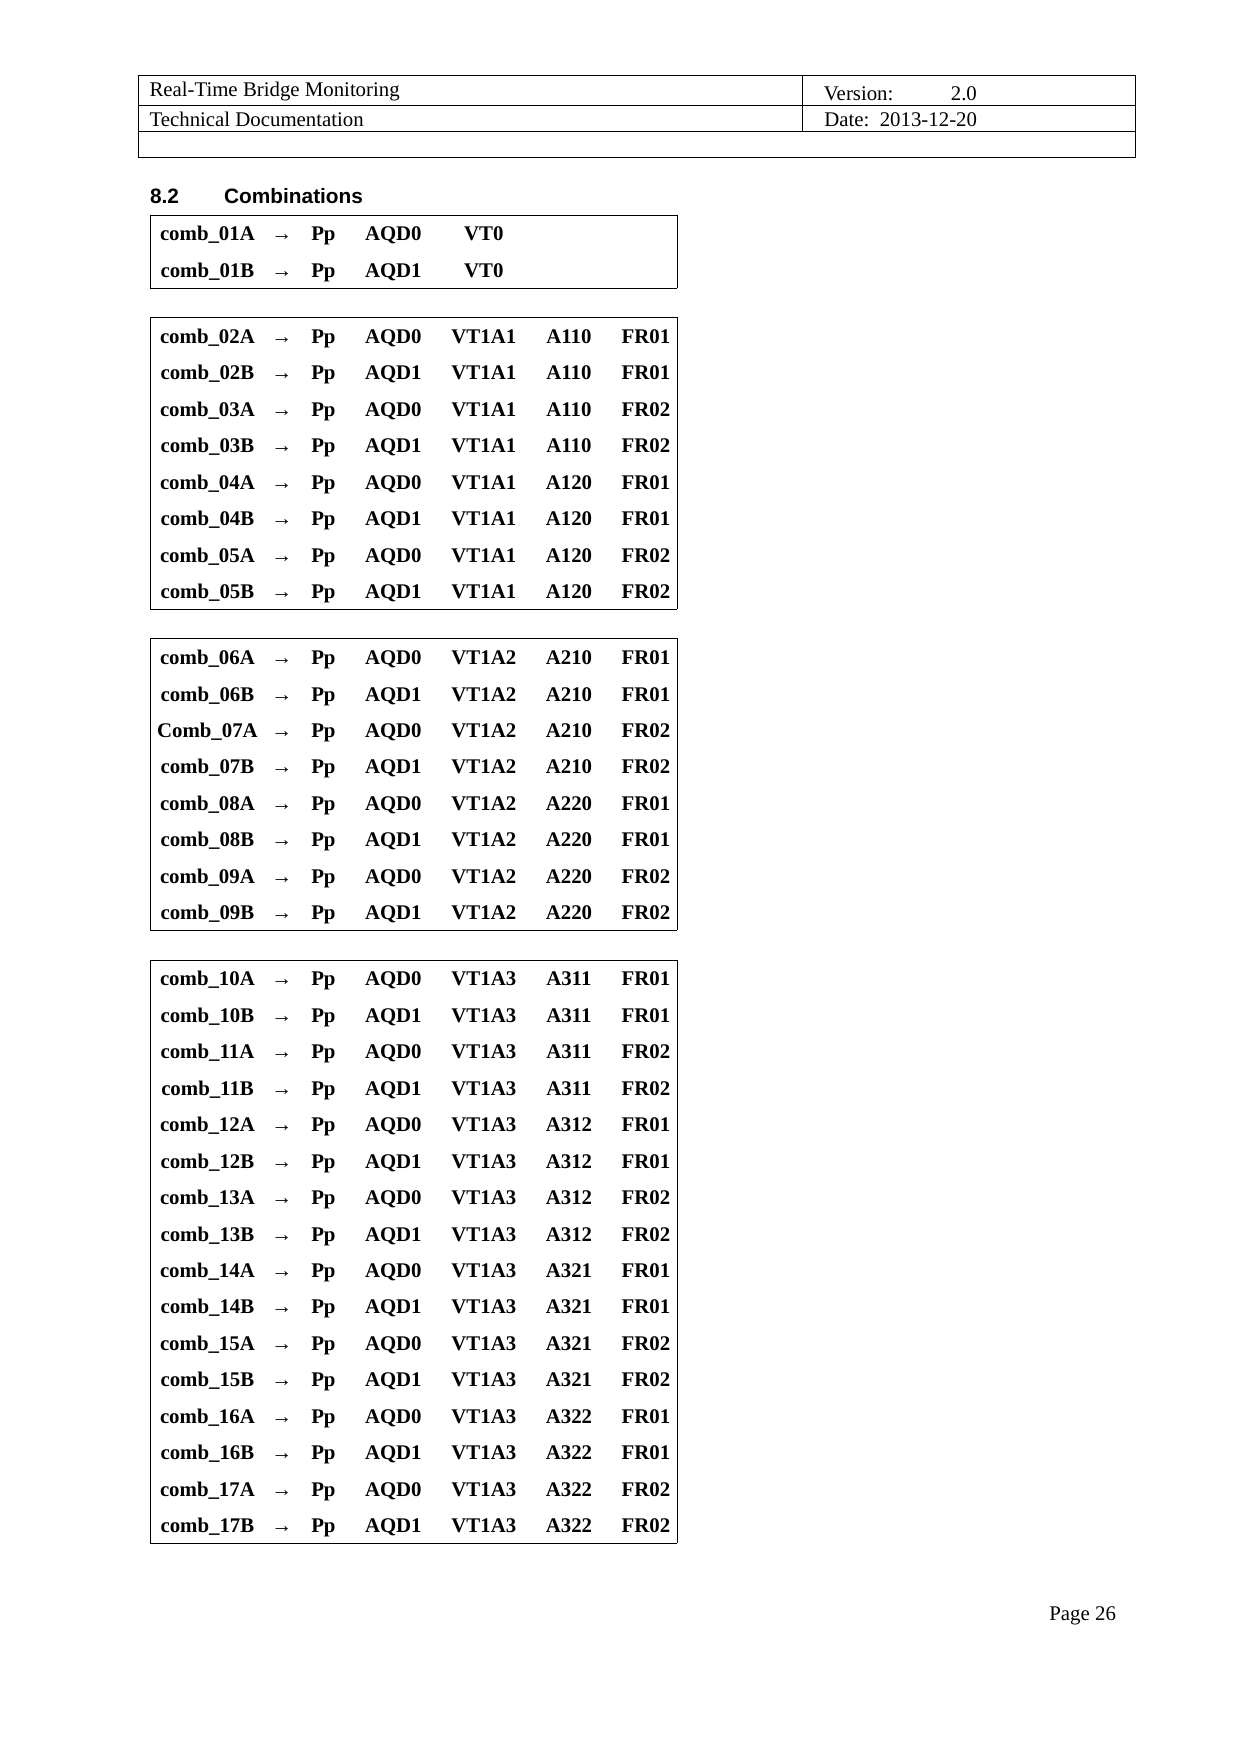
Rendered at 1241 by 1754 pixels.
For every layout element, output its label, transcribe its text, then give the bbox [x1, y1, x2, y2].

table_cell [428, 1179, 444, 1215]
table_cell A110 [539, 390, 599, 427]
table_cell [428, 748, 444, 784]
table_cell [428, 1288, 444, 1324]
table_cell AQD1 [358, 1434, 428, 1470]
table_cell → [264, 1069, 304, 1106]
table_cell [342, 996, 358, 1033]
table_cell [523, 711, 539, 748]
table_cell [523, 251, 539, 288]
table_cell comb_03A [151, 390, 264, 427]
table_cell [523, 1324, 539, 1361]
table_cell [428, 536, 444, 572]
table_cell [523, 610, 539, 638]
table_cell FR02 [615, 1324, 677, 1361]
table_cell [599, 536, 614, 572]
table_cell Pp [304, 675, 342, 711]
table_cell [523, 675, 539, 711]
table_cell FR02 [615, 748, 677, 784]
table_cell Pp [304, 573, 342, 609]
table_cell [342, 500, 358, 536]
table_cell [523, 390, 539, 427]
table_cell VT1A1 [444, 390, 523, 427]
table_header [599, 216, 614, 251]
table_cell [150, 931, 264, 959]
table_cell [342, 390, 358, 427]
table_cell [150, 289, 264, 317]
table_cell [599, 1470, 614, 1507]
table_cell A322 [539, 1397, 599, 1434]
table_cell [444, 931, 523, 959]
table_cell VT1A1 [444, 354, 523, 390]
table_cell [599, 931, 614, 959]
table_cell [599, 711, 614, 748]
table_cell Pp [304, 1215, 342, 1251]
table_cell [428, 639, 444, 675]
table_cell AQD0 [358, 857, 428, 894]
table_cell [342, 711, 358, 748]
table_cell [523, 1361, 539, 1397]
table_cell FR02 [615, 1215, 677, 1251]
table_cell A220 [539, 784, 599, 821]
table_cell comb_05B [151, 573, 264, 609]
table_cell comb_17A [151, 1470, 264, 1507]
table_cell → [264, 1215, 304, 1251]
table_cell [523, 463, 539, 499]
table_cell comb_16B [151, 1434, 264, 1470]
table_cell A311 [539, 1033, 599, 1069]
table_header Pp [304, 216, 342, 251]
table_cell [523, 894, 539, 930]
table_cell comb_16A [151, 1397, 264, 1434]
table_cell A311 [539, 996, 599, 1033]
table_cell Pp [304, 1033, 342, 1069]
table_cell [428, 1470, 444, 1507]
table_cell [428, 289, 444, 317]
table_cell [358, 289, 428, 317]
table_cell [342, 318, 358, 354]
table_cell [523, 1142, 539, 1178]
table_cell FR02 [615, 1470, 677, 1507]
table_cell Pp [304, 961, 342, 996]
table_cell [523, 1069, 539, 1106]
table_cell FR01 [615, 318, 677, 354]
table_cell FR01 [615, 1142, 677, 1178]
table_cell A120 [539, 573, 599, 609]
table_cell [342, 857, 358, 894]
table_cell A321 [539, 1288, 599, 1324]
table_cell comb_10A [151, 961, 264, 996]
table_cell VT1A1 [444, 463, 523, 499]
table_cell [599, 996, 614, 1033]
table_cell VT1A3 [444, 1507, 523, 1543]
table_cell [304, 610, 342, 638]
table_cell VT1A3 [444, 1288, 523, 1324]
table_cell → [264, 748, 304, 784]
table_cell → [264, 1397, 304, 1434]
table_cell Pp [304, 463, 342, 499]
table_cell → [264, 1361, 304, 1397]
table_cell AQD1 [358, 821, 428, 857]
table_cell FR01 [615, 996, 677, 1033]
table_cell → [264, 1507, 304, 1543]
table_cell [523, 996, 539, 1033]
table_cell FR02 [615, 857, 677, 894]
table_cell comb_13B [151, 1215, 264, 1251]
table_cell Pp [304, 711, 342, 748]
table_cell [539, 931, 599, 959]
table_cell VT1A1 [444, 427, 523, 463]
table_cell [599, 821, 614, 857]
table_cell [599, 463, 614, 499]
table_cell → [264, 536, 304, 572]
table_cell Pp [304, 1251, 342, 1288]
table_cell [428, 675, 444, 711]
table_cell [428, 610, 444, 638]
table_cell [523, 318, 539, 354]
table_cell [428, 354, 444, 390]
table_cell [342, 748, 358, 784]
table_cell [523, 289, 539, 317]
table_cell Pp [304, 639, 342, 675]
table_cell FR01 [615, 675, 677, 711]
table_cell comb_15A [151, 1324, 264, 1361]
table_cell [523, 1397, 539, 1434]
table_cell Pp [304, 1507, 342, 1543]
table_cell A312 [539, 1179, 599, 1215]
table_cell [342, 784, 358, 821]
table_cell [523, 961, 539, 996]
table_cell comb_06A [151, 639, 264, 675]
table_cell [599, 639, 614, 675]
table_header VT0 [444, 216, 523, 251]
table_cell [599, 784, 614, 821]
table_cell Pp [304, 857, 342, 894]
table_cell [428, 1397, 444, 1434]
table_cell [599, 1033, 614, 1069]
table_cell [599, 1324, 614, 1361]
table_cell comb_14A [151, 1251, 264, 1288]
table_cell [428, 1507, 444, 1543]
table_cell AQD1 [358, 1361, 428, 1397]
table_cell → [264, 1324, 304, 1361]
table_cell VT1A3 [444, 1179, 523, 1215]
table_cell VT1A3 [444, 1033, 523, 1069]
table_cell → [264, 894, 304, 930]
table_cell [428, 857, 444, 894]
table_cell VT1A3 [444, 1106, 523, 1142]
table_cell AQD0 [358, 1179, 428, 1215]
table_cell FR02 [615, 894, 677, 930]
table_cell AQD0 [358, 1470, 428, 1507]
table_cell → [264, 390, 304, 427]
table_cell [342, 1106, 358, 1142]
table_cell [523, 821, 539, 857]
table_cell AQD0 [358, 1397, 428, 1434]
table_cell [342, 1507, 358, 1543]
table_cell FR02 [615, 1507, 677, 1543]
table_cell → [264, 961, 304, 996]
table_cell [599, 1397, 614, 1434]
table_cell [342, 289, 358, 317]
table_cell → [264, 1288, 304, 1324]
table_cell FR02 [615, 427, 677, 463]
table_cell FR02 [615, 1179, 677, 1215]
table_cell [150, 610, 264, 638]
table_cell FR01 [615, 961, 677, 996]
table_cell comb_15B [151, 1361, 264, 1397]
table_cell [428, 1142, 444, 1178]
table_cell AQD1 [358, 251, 428, 288]
table_cell [523, 1434, 539, 1470]
table_cell [523, 1033, 539, 1069]
table_cell [615, 931, 677, 959]
table_cell [342, 251, 358, 288]
table_header [342, 216, 358, 251]
table_cell Pp [304, 500, 342, 536]
table_cell VT1A1 [444, 573, 523, 609]
table_cell A311 [539, 961, 599, 996]
table_cell AQD0 [358, 318, 428, 354]
table_cell [523, 573, 539, 609]
table_cell → [264, 354, 304, 390]
table_cell A220 [539, 894, 599, 930]
table_cell [599, 427, 614, 463]
table_cell AQD1 [358, 748, 428, 784]
table_cell VT1A3 [444, 1251, 523, 1288]
table_cell FR01 [615, 821, 677, 857]
table_cell [599, 1142, 614, 1178]
table_cell [428, 821, 444, 857]
table_cell comb_08B [151, 821, 264, 857]
table_cell Pp [304, 748, 342, 784]
table_cell A120 [539, 536, 599, 572]
table_cell Pp [304, 784, 342, 821]
table_cell comb_04B [151, 500, 264, 536]
table_cell A210 [539, 639, 599, 675]
table_cell A312 [539, 1106, 599, 1142]
table_cell A321 [539, 1324, 599, 1361]
table_cell [342, 1470, 358, 1507]
table_cell [428, 1106, 444, 1142]
table_cell [539, 251, 599, 288]
table_cell VT1A3 [444, 1361, 523, 1397]
table_cell [428, 318, 444, 354]
table_cell FR02 [615, 573, 677, 609]
table_cell comb_12B [151, 1142, 264, 1178]
table_cell [428, 1434, 444, 1470]
table_cell [615, 289, 677, 317]
table_cell [444, 289, 523, 317]
table_cell FR01 [615, 463, 677, 499]
table_cell AQD1 [358, 427, 428, 463]
table_cell comb_08A [151, 784, 264, 821]
table_cell → [264, 1106, 304, 1142]
table_cell [599, 1106, 614, 1142]
table_cell VT0 [444, 251, 523, 288]
table_cell VT1A1 [444, 536, 523, 572]
table_cell → [264, 821, 304, 857]
table_cell [523, 536, 539, 572]
table_cell [428, 1324, 444, 1361]
table_cell A110 [539, 354, 599, 390]
table_cell FR02 [615, 711, 677, 748]
table_cell [523, 1288, 539, 1324]
table_cell → [264, 857, 304, 894]
table_cell → [264, 427, 304, 463]
table_cell [428, 500, 444, 536]
table_cell A322 [539, 1434, 599, 1470]
table_cell A210 [539, 675, 599, 711]
table_cell [428, 996, 444, 1033]
table_cell [615, 610, 677, 638]
table_cell Pp [304, 1288, 342, 1324]
table_cell VT1A2 [444, 711, 523, 748]
table_cell [599, 1507, 614, 1543]
table_cell [599, 289, 614, 317]
table_cell [523, 354, 539, 390]
table_cell Pp [304, 536, 342, 572]
table_cell Pp [304, 1179, 342, 1215]
table_cell [428, 390, 444, 427]
table_cell AQD1 [358, 1507, 428, 1543]
table_cell AQD0 [358, 1033, 428, 1069]
table_cell AQD0 [358, 536, 428, 572]
table_cell [342, 1361, 358, 1397]
table_cell [599, 894, 614, 930]
table_cell [523, 1470, 539, 1507]
table_cell comb_10B [151, 996, 264, 1033]
table_cell FR01 [615, 1397, 677, 1434]
table_cell VT1A2 [444, 857, 523, 894]
table_header comb_01A [151, 216, 264, 251]
table_cell VT1A3 [444, 1470, 523, 1507]
table_cell VT1A2 [444, 675, 523, 711]
table_cell Pp [304, 894, 342, 930]
table_cell comb_03B [151, 427, 264, 463]
table_cell [342, 463, 358, 499]
table_cell [342, 1288, 358, 1324]
table_cell → [264, 318, 304, 354]
table_cell FR01 [615, 784, 677, 821]
table_cell [523, 1507, 539, 1543]
table_cell FR02 [615, 390, 677, 427]
table_cell comb_01B [151, 251, 264, 288]
table_cell comb_11B [151, 1069, 264, 1106]
table_cell [342, 1142, 358, 1178]
table_cell → [264, 500, 304, 536]
table_cell AQD1 [358, 675, 428, 711]
table_cell A321 [539, 1361, 599, 1397]
table_cell A322 [539, 1470, 599, 1507]
table_cell A210 [539, 748, 599, 784]
table_cell [599, 748, 614, 784]
table_cell VT1A3 [444, 1215, 523, 1251]
table_cell FR02 [615, 1033, 677, 1069]
table_cell AQD0 [358, 961, 428, 996]
table_cell Pp [304, 996, 342, 1033]
table_cell [523, 639, 539, 675]
table_cell AQD1 [358, 894, 428, 930]
table_cell [599, 1179, 614, 1215]
table_cell [599, 1069, 614, 1106]
table_cell A312 [539, 1142, 599, 1178]
table_cell comb_02A [151, 318, 264, 354]
table_cell comb_09A [151, 857, 264, 894]
table_cell Comb_07A [151, 711, 264, 748]
table_cell [599, 961, 614, 996]
table_cell VT1A1 [444, 500, 523, 536]
table_header [539, 216, 599, 251]
table_cell → [264, 1033, 304, 1069]
table_cell [428, 784, 444, 821]
table_cell [615, 251, 677, 288]
table_cell comb_04A [151, 463, 264, 499]
table_cell [523, 1179, 539, 1215]
table_cell VT1A3 [444, 1142, 523, 1178]
table_cell VT1A2 [444, 748, 523, 784]
table_cell comb_17B [151, 1507, 264, 1543]
table_cell VT1A3 [444, 1397, 523, 1434]
table_cell VT1A3 [444, 1324, 523, 1361]
table_cell A311 [539, 1069, 599, 1106]
table_cell FR01 [615, 1288, 677, 1324]
table_cell AQD1 [358, 996, 428, 1033]
table_cell → [264, 1142, 304, 1178]
table_cell [599, 1434, 614, 1470]
table_cell AQD0 [358, 639, 428, 675]
table_cell → [264, 675, 304, 711]
table_cell [264, 610, 304, 638]
table_header [523, 216, 539, 251]
table_cell [428, 1361, 444, 1397]
table_cell comb_05A [151, 536, 264, 572]
table_cell [342, 573, 358, 609]
table_cell Pp [304, 1470, 342, 1507]
table_cell Pp [304, 318, 342, 354]
table_cell [428, 427, 444, 463]
table_cell [599, 1288, 614, 1324]
table_cell [523, 1215, 539, 1251]
table_cell [599, 500, 614, 536]
table_header [428, 216, 444, 251]
table_cell AQD1 [358, 573, 428, 609]
table_cell [539, 610, 599, 638]
table_cell [428, 573, 444, 609]
table_cell A210 [539, 711, 599, 748]
table_cell AQD1 [358, 1215, 428, 1251]
table_cell [342, 1251, 358, 1288]
table_cell AQD1 [358, 1142, 428, 1178]
table_cell [342, 1215, 358, 1251]
table_cell comb_13A [151, 1179, 264, 1215]
table_cell FR01 [615, 1251, 677, 1288]
table_cell [523, 1106, 539, 1142]
table_cell [304, 289, 342, 317]
table_cell [304, 931, 342, 959]
table_cell [342, 536, 358, 572]
table_cell → [264, 573, 304, 609]
table_cell [428, 1033, 444, 1069]
table_cell [523, 784, 539, 821]
table_cell [599, 1361, 614, 1397]
table_header AQD0 [358, 216, 428, 251]
table_cell → [264, 711, 304, 748]
table_cell A120 [539, 463, 599, 499]
table_cell FR01 [615, 1434, 677, 1470]
table_header [615, 216, 677, 251]
table_cell → [264, 1179, 304, 1215]
table_cell [342, 1324, 358, 1361]
table_cell [342, 427, 358, 463]
table_cell [599, 251, 614, 288]
table_cell [599, 675, 614, 711]
table_cell FR01 [615, 639, 677, 675]
table_cell [358, 931, 428, 959]
table_cell A312 [539, 1215, 599, 1251]
table_cell [342, 894, 358, 930]
table_cell Pp [304, 1106, 342, 1142]
table_cell [342, 931, 358, 959]
table_cell Pp [304, 1434, 342, 1470]
table_cell [428, 711, 444, 748]
table_cell [599, 857, 614, 894]
table_cell comb_12A [151, 1106, 264, 1142]
table_cell [428, 1215, 444, 1251]
subtitle Combinations [150, 183, 1090, 208]
table_cell Pp [304, 821, 342, 857]
table_cell AQD1 [358, 1069, 428, 1106]
table_cell → [264, 639, 304, 675]
table_cell [599, 1251, 614, 1288]
table_cell [342, 961, 358, 996]
table_cell Pp [304, 390, 342, 427]
table_cell A322 [539, 1507, 599, 1543]
table_cell [428, 931, 444, 959]
table_cell [342, 821, 358, 857]
table_cell [523, 1251, 539, 1288]
table_cell [264, 931, 304, 959]
table_cell VT1A1 [444, 318, 523, 354]
table_cell VT1A3 [444, 1069, 523, 1106]
table_cell [342, 610, 358, 638]
table_cell [428, 1251, 444, 1288]
table_cell [599, 318, 614, 354]
table_cell [342, 1397, 358, 1434]
table_cell [599, 1215, 614, 1251]
table_cell [523, 427, 539, 463]
table_cell [444, 610, 523, 638]
table_cell comb_07B [151, 748, 264, 784]
table_cell comb_11A [151, 1033, 264, 1069]
table_cell FR02 [615, 1361, 677, 1397]
table_cell VT1A3 [444, 1434, 523, 1470]
table_cell FR01 [615, 1106, 677, 1142]
table_cell [599, 610, 614, 638]
table_cell → [264, 996, 304, 1033]
table_cell [358, 610, 428, 638]
table_header → [264, 216, 304, 251]
table_cell [539, 289, 599, 317]
table_cell A220 [539, 821, 599, 857]
table_cell FR01 [615, 500, 677, 536]
table_cell comb_09B [151, 894, 264, 930]
table_cell Pp [304, 354, 342, 390]
table_cell → [264, 784, 304, 821]
table_cell AQD1 [358, 1288, 428, 1324]
table_cell FR01 [615, 354, 677, 390]
table_cell AQD1 [358, 354, 428, 390]
table_cell VT1A2 [444, 821, 523, 857]
table_cell [523, 500, 539, 536]
table_cell [599, 390, 614, 427]
table_cell [342, 1033, 358, 1069]
table_cell A110 [539, 318, 599, 354]
table_cell [264, 289, 304, 317]
table_cell A220 [539, 857, 599, 894]
table_cell [428, 961, 444, 996]
table_cell A110 [539, 427, 599, 463]
table_cell VT1A3 [444, 961, 523, 996]
table_cell AQD0 [358, 390, 428, 427]
table_cell AQD1 [358, 500, 428, 536]
table_cell [342, 1179, 358, 1215]
table_cell [523, 931, 539, 959]
table_cell [428, 463, 444, 499]
table_cell [342, 1434, 358, 1470]
table_cell A321 [539, 1251, 599, 1288]
table_cell Pp [304, 1324, 342, 1361]
table_cell [599, 354, 614, 390]
table_cell Pp [304, 1069, 342, 1106]
table_cell [428, 894, 444, 930]
table_cell A120 [539, 500, 599, 536]
table_cell [342, 1069, 358, 1106]
table_cell AQD0 [358, 1106, 428, 1142]
table_cell AQD0 [358, 784, 428, 821]
table_cell VT1A3 [444, 996, 523, 1033]
table_cell VT1A2 [444, 894, 523, 930]
table_cell [523, 857, 539, 894]
table_cell [599, 573, 614, 609]
table_cell AQD0 [358, 1324, 428, 1361]
table_cell AQD0 [358, 463, 428, 499]
table_cell → [264, 1251, 304, 1288]
table_cell comb_06B [151, 675, 264, 711]
table_cell → [264, 251, 304, 288]
table_cell FR02 [615, 1069, 677, 1106]
table_cell FR02 [615, 536, 677, 572]
table_cell → [264, 463, 304, 499]
table_cell comb_14B [151, 1288, 264, 1324]
table_cell [523, 748, 539, 784]
table_cell VT1A2 [444, 784, 523, 821]
table_cell Pp [304, 1397, 342, 1434]
table_cell Pp [304, 1142, 342, 1178]
table_cell Pp [304, 1361, 342, 1397]
table_cell → [264, 1470, 304, 1507]
table_cell [342, 354, 358, 390]
table_cell VT1A2 [444, 639, 523, 675]
table_cell AQD0 [358, 1251, 428, 1288]
table_cell → [264, 1434, 304, 1470]
table_cell [342, 675, 358, 711]
table_cell [428, 1069, 444, 1106]
table_cell Pp [304, 251, 342, 288]
table_cell Pp [304, 427, 342, 463]
table_cell comb_02B [151, 354, 264, 390]
table_cell [428, 251, 444, 288]
table_cell [342, 639, 358, 675]
table_cell AQD0 [358, 711, 428, 748]
